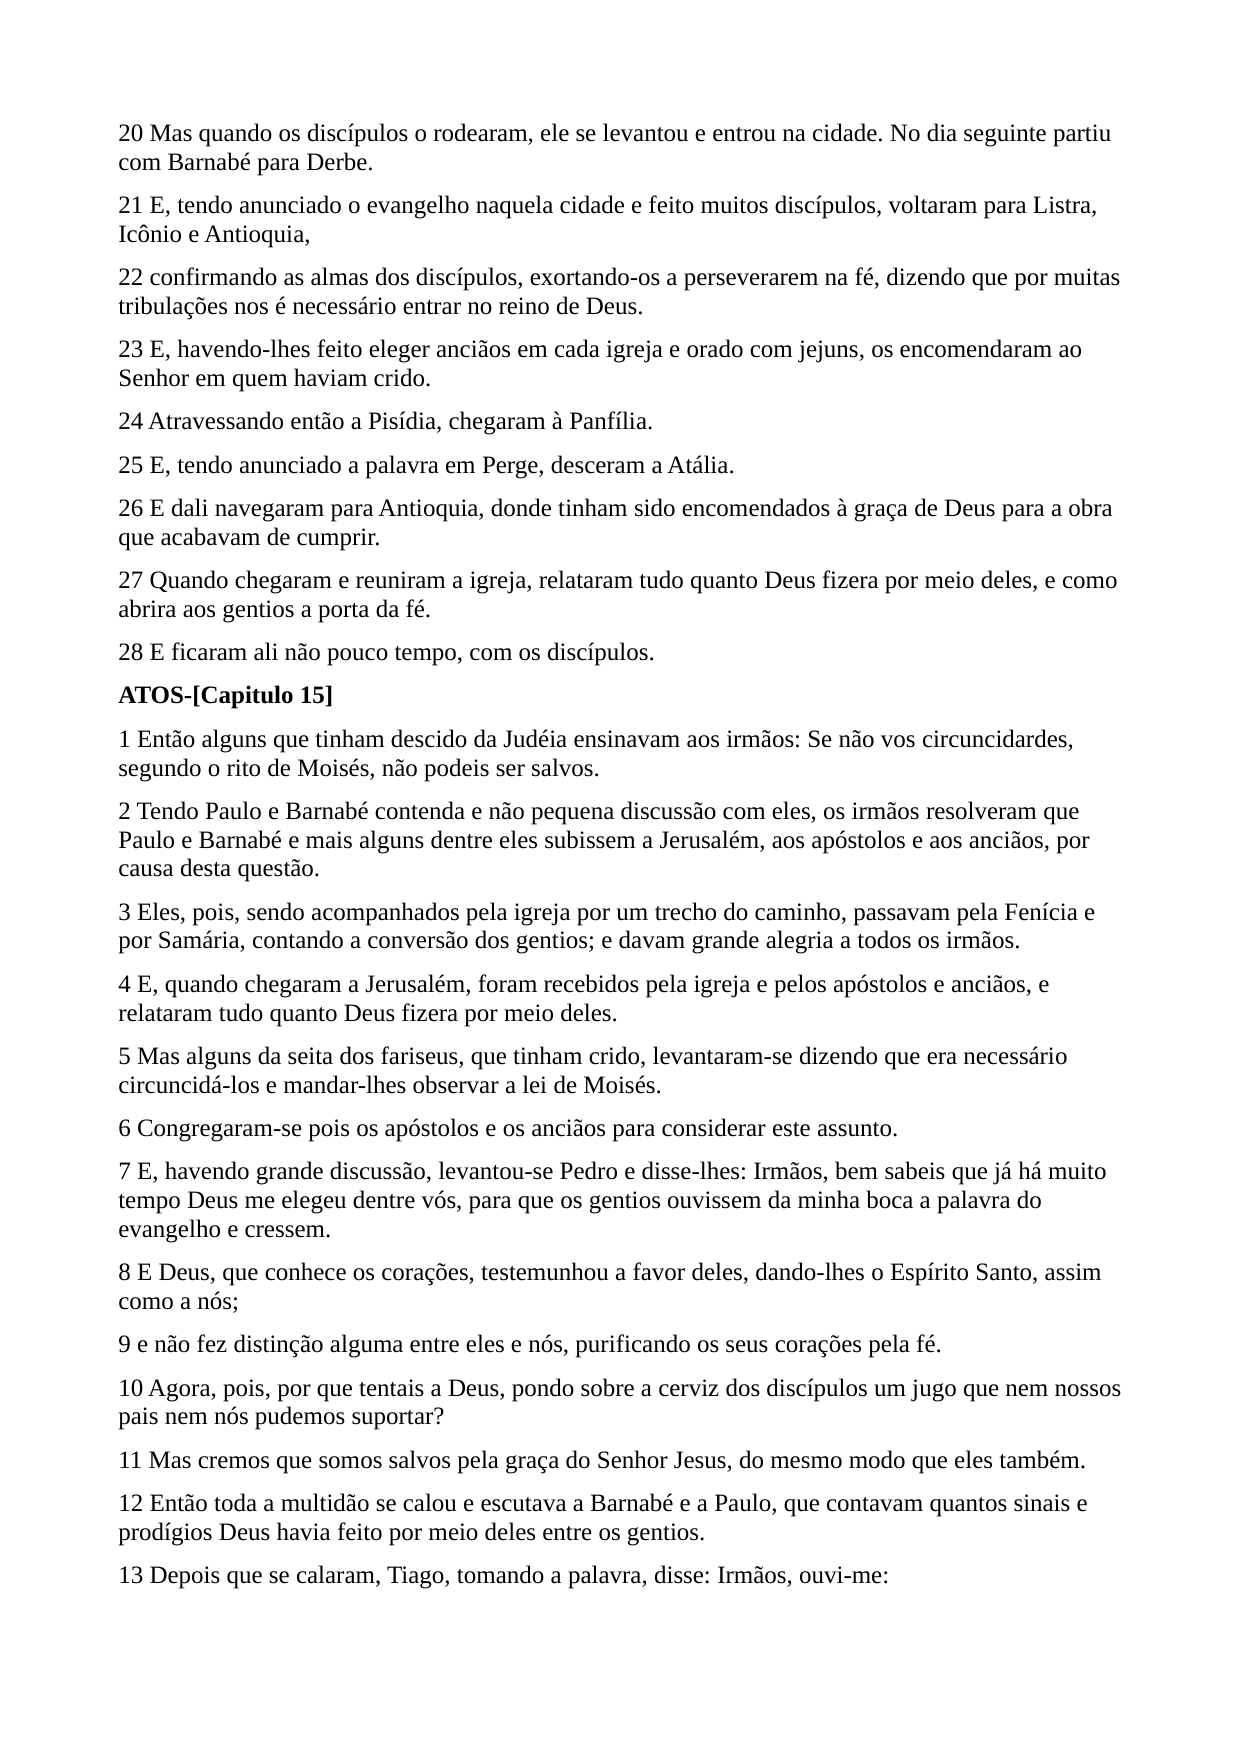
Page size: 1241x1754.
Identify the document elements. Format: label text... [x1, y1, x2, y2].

text 23 E, havendo-lhes feito eleger anciãos em cada igreja e orado com jejuns, os encomendaram ao Senhor em quem haviam crido. [118, 334, 1122, 392]
text 24 Atravessando então a Pisídia, chegaram à Panfília. [118, 406, 1122, 435]
text 10 Agora, pois, por que tentais a Deus, pondo sobre a cerviz dos discípulos um jugo que nem nossos pais nem nós pudemos suportar? [118, 1373, 1122, 1430]
text ATOS-[Capitulo 15] [118, 681, 1122, 709]
text 8 E Deus, que conhece os corações, testemunhou a favor deles, dando-lhes o Espírito Santo, assim como a nós; [118, 1257, 1122, 1315]
text 26 E dali navegaram para Antioquia, donde tinham sido encomendados à graça de Deus para a obra que acabavam de cumprir. [118, 493, 1122, 551]
text 13 Depois que se calaram, Tiago, tomando a palavra, disse: Irmãos, ouvi-me: [118, 1560, 1122, 1589]
text 20 Mas quando os discípulos o rodearam, ele se levantou e entrou na cidade. No dia seguinte partiu com Barnabé para Derbe. [118, 118, 1122, 176]
text 27 Quando chegaram e reuniram a igreja, relataram tudo quanto Deus fizera por meio deles, e como abrira aos gentios a porta da fé. [118, 565, 1122, 623]
text 6 Congregaram-se pois os apóstolos e os anciãos para considerar este assunto. [118, 1113, 1122, 1142]
text 28 E ficaram ali não pouco tempo, com os discípulos. [118, 637, 1122, 666]
text 9 e não fez distinção alguma entre eles e nós, purificando os seus corações pela fé. [118, 1329, 1122, 1358]
text 22 confirmando as almas dos discípulos, exortando-os a perseverarem na fé, dizendo que por muitas tribulações nos é necessário entrar no reino de Deus. [118, 262, 1122, 320]
text 25 E, tendo anunciado a palavra em Perge, desceram a Atália. [118, 450, 1122, 478]
text 7 E, havendo grande discussão, levantou-se Pedro e disse-lhes: Irmãos, bem sabeis que já há muito tempo Deus me elegeu dentre vós, para que os gentios ouvissem da minha boca a palavra do evangelho e cressem. [118, 1156, 1122, 1243]
text 4 E, quando chegaram a Jerusalém, foram recebidos pela igreja e pelos apóstolos e anciãos, e relataram tudo quanto Deus fizera por meio deles. [118, 969, 1122, 1026]
text 2 Tendo Paulo e Barnabé contenda e não pequena discussão com eles, os irmãos resolveram que Paulo e Barnabé e mais alguns dentre eles subissem a Jerusalém, aos apóstolos e aos anciãos, por causa desta questão. [118, 796, 1122, 882]
text 5 Mas alguns da seita dos fariseus, que tinham crido, levantaram-se dizendo que era necessário circuncidá-los e mandar-lhes observar a lei de Moisés. [118, 1041, 1122, 1098]
text 3 Eles, pois, sendo acompanhados pela igreja por um trecho do caminho, passavam pela Fenícia e por Samária, contando a conversão dos gentios; e davam grande alegria a todos os irmãos. [118, 897, 1122, 954]
text 12 Então toda a multidão se calou e escutava a Barnabé e a Paulo, que contavam quantos sinais e prodígios Deus havia feito por meio deles entre os gentios. [118, 1488, 1122, 1546]
text 1 Então alguns que tinham descido da Judéia ensinavam aos irmãos: Se não vos circuncidardes, segundo o rito de Moisés, não podeis ser salvos. [118, 724, 1122, 781]
text 11 Mas cremos que somos salvos pela graça do Senhor Jesus, do mesmo modo que eles também. [118, 1445, 1122, 1473]
text 21 E, tendo anunciado o evangelho naquela cidade e feito muitos discípulos, voltaram para Listra, Icônio e Antioquia, [118, 190, 1122, 248]
